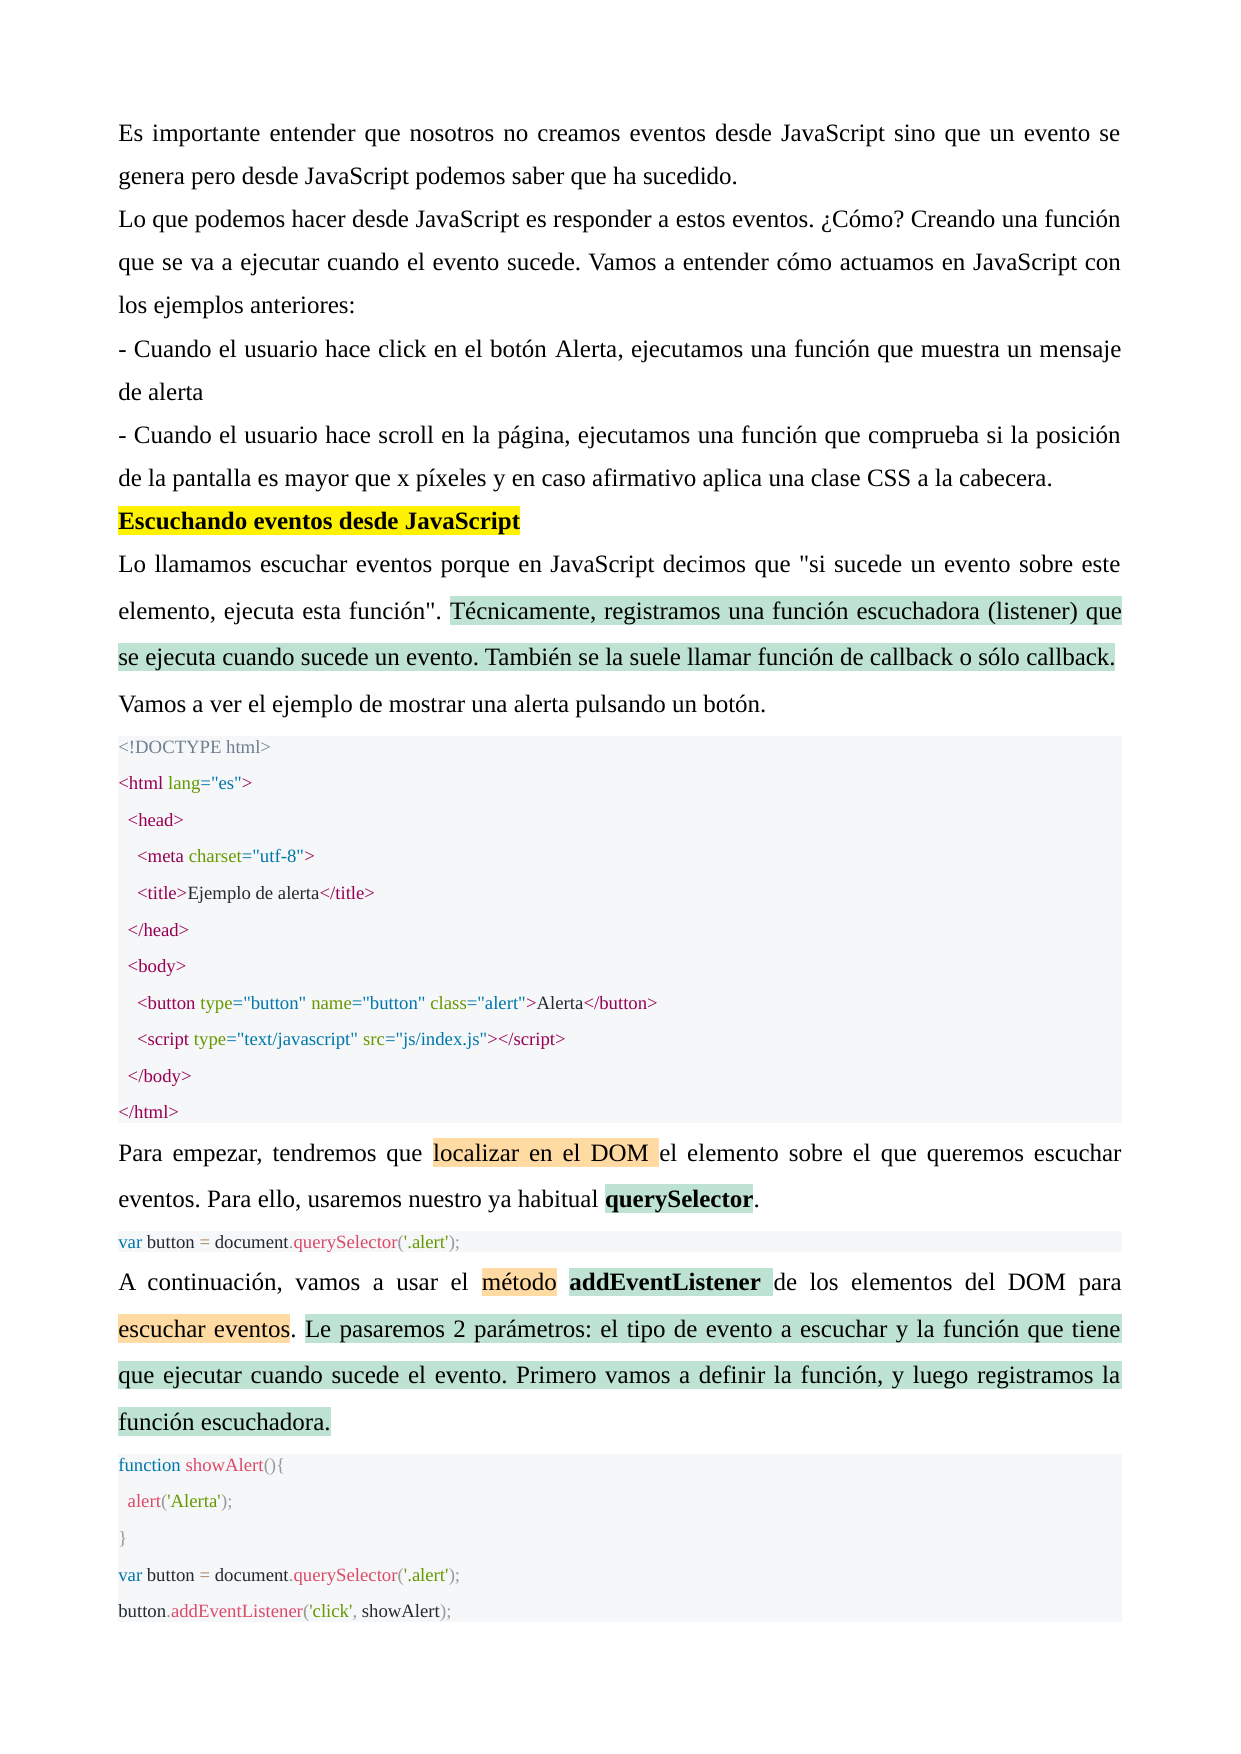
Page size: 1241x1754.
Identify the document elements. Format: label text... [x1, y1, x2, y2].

text <meta charset="utf-8"> [118, 845, 1122, 867]
text </head> [118, 918, 1122, 940]
text Lo llamamos escuchar eventos porque en JavaScript decimos que "si sucede un evento sobre este elemento, ejecuta esta función". Técnicamente, registramos una función escuchadora (listener) que se ejecuta cuando sucede un evento. También se la suele llamar función de callback o sólo callback. [118, 549, 1122, 671]
picture [271, 1033, 277, 1045]
picture [425, 1036, 431, 1045]
picture [119, 1461, 125, 1469]
text Para empezar, tendremos que localizar en el DOM el elemento sobre el que queremos escuchar eventos. Para ello, usaremos nuestro ya habitual querySelector. [118, 1138, 1122, 1213]
text alert('Alerta'); [118, 1490, 1122, 1512]
text <head> [118, 809, 1122, 830]
text Lo que podemos hacer desde JavaScript es responder a estos eventos. ¿Cómo? Creando una función que se va a ejecutar cuando el evento sucede. Vamos a entender cómo actuamos en JavaScript con los ejemplos anteriores: [118, 204, 1122, 319]
subtitle Escuchando eventos desde JavaScript [118, 506, 1122, 535]
text ​var button = document.querySelector('.alert'); [118, 1563, 1122, 1585]
picture [506, 1000, 512, 1009]
text } [118, 1527, 1122, 1548]
picture [415, 1033, 420, 1045]
text <!DOCTYPE html> [118, 736, 1122, 757]
text - Cuando el usuario hace click en el botón Alerta, ejecutamos una función que muestra un mensaje de alerta [118, 334, 1122, 406]
text <body> [118, 955, 1122, 977]
text var button = document.querySelector('.alert'); [118, 1231, 1122, 1252]
text function showAlert(){ [118, 1454, 1122, 1475]
picture [133, 1462, 139, 1471]
text <html lang="es"> [118, 772, 1122, 794]
text <title>Ejemplo de alerta</title> [118, 882, 1122, 903]
text </html> [118, 1101, 1122, 1123]
text - Cuando el usuario hace scroll en la página, ejecutamos una función que comprueba si la posición de la pantalla es mayor que x píxeles y en caso afirmativo aplica una clase CSS a la cabecera. [118, 420, 1122, 492]
text button.addEventListener('click', showAlert); [118, 1600, 1122, 1622]
text Vamos a ver el ejemplo de mostrar una alerta pulsando un botón. [118, 689, 1122, 718]
text </body> [118, 1065, 1122, 1086]
text <script type="text/javascript" src="js/index.js"></script> [118, 1028, 1122, 1050]
text Es importante entender que nosotros no creamos eventos desde JavaScript sino que un evento se genera pero desde JavaScript podemos saber que ha sucedido. [118, 118, 1122, 190]
picture [335, 1036, 342, 1047]
text A continuación, vamos a usar el método addEventListener de los elementos del DOM para escuchar eventos. Le pasaremos 2 parámetros: el tipo de evento a escuchar y la función que tiene que ejecutar cuando sucede el evento. Primero vamos a definir la función, y luego registramos la función escuchadora. [118, 1267, 1122, 1436]
text <button type="button" name="button" class="alert">Alerta</button> [118, 992, 1122, 1013]
